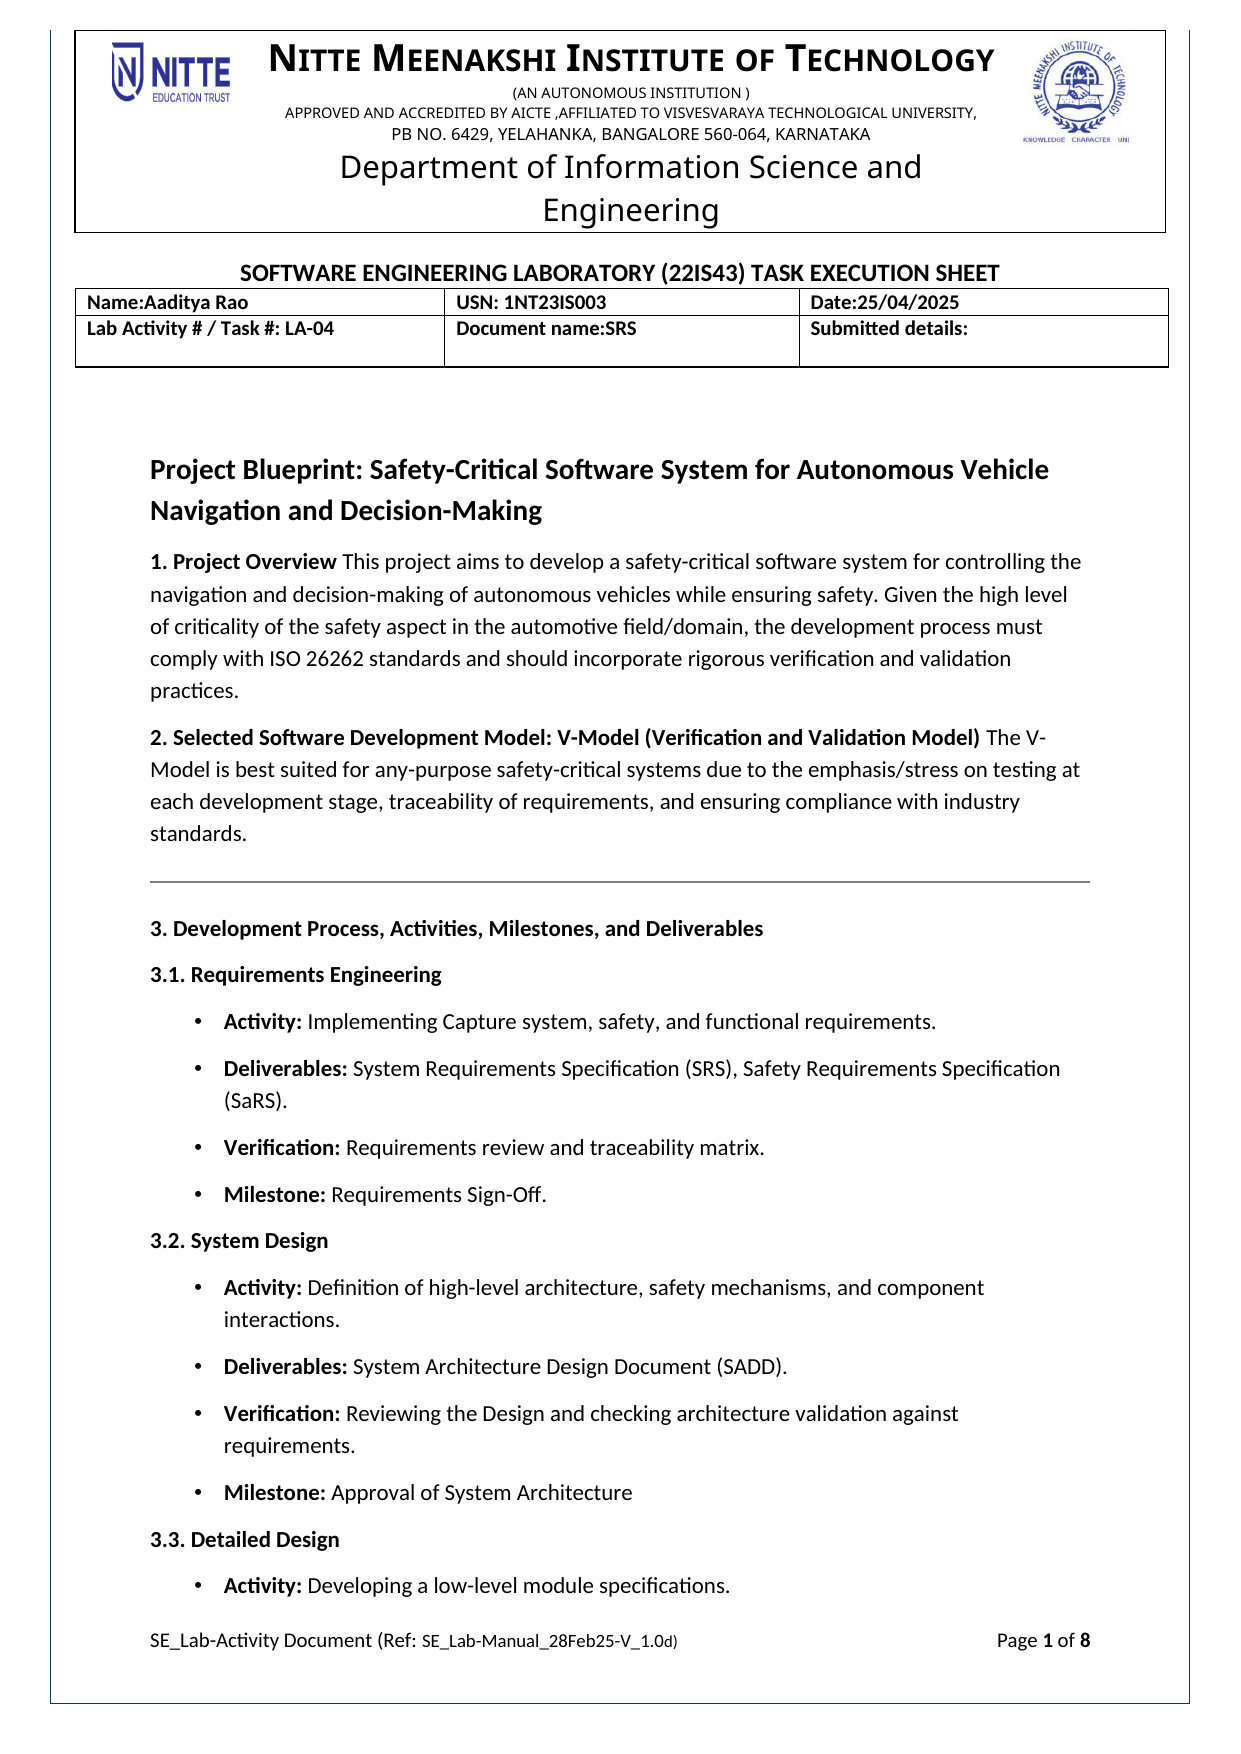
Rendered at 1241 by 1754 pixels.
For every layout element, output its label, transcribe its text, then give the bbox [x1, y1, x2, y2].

list Verification: Requirements review and traceability matrix. [194, 1133, 1090, 1161]
list Milestone: Requirements Sign-Off. [194, 1180, 1090, 1208]
list Activity: Developing a low-level module specifications. [194, 1572, 1090, 1600]
list Verification: Reviewing the Design and checking architecture validation against requirements. [194, 1399, 1090, 1459]
text 3.2. System Design [150, 1227, 1090, 1255]
list Deliverables: System Architecture Design Document (SADD). [194, 1352, 1090, 1380]
picture [1019, 31, 1129, 148]
text 3.3. Detailed Design [150, 1525, 1090, 1553]
list Activity: Definition of high-level architecture, safety mechanisms, and component interactions. [194, 1273, 1090, 1334]
text 2. Selected Software Development Model: V-Model (Verification and Validation Model) The V-Model is best suited for any-purpose safety-critical systems due to the emphasis/stress on testing at each development stage, traceability of requirements, and ensuring compliance with industry standards. [150, 723, 1090, 848]
list Activity: Implementing Capture system, safety, and functional requirements. [194, 1007, 1090, 1035]
list Deliverables: System Requirements Specification (SRS), Safety Requirements Specification (SaRS). [194, 1054, 1090, 1114]
text 1. Project Overview This project aims to develop a safety-critical software system for controlling the navigation and decision-making of autonomous vehicles while ensuring safety. Given the high level of criticality of the safety aspect in the automotive field/domain, the development process must comply with ISO 26262 standards and should incorporate rigorous verification and validation practices. [150, 547, 1090, 704]
list Milestone: Approval of System Architecture [194, 1478, 1090, 1506]
text 3. Development Process, Activities, Milestones, and Deliverables [150, 914, 1090, 942]
text Project Blueprint: Safety-Critical Software System for Autonomous Vehicle Navigation and Decision-Making [150, 451, 1090, 528]
text 3.1. Requirements Engineering [150, 961, 1090, 989]
picture [112, 39, 230, 103]
